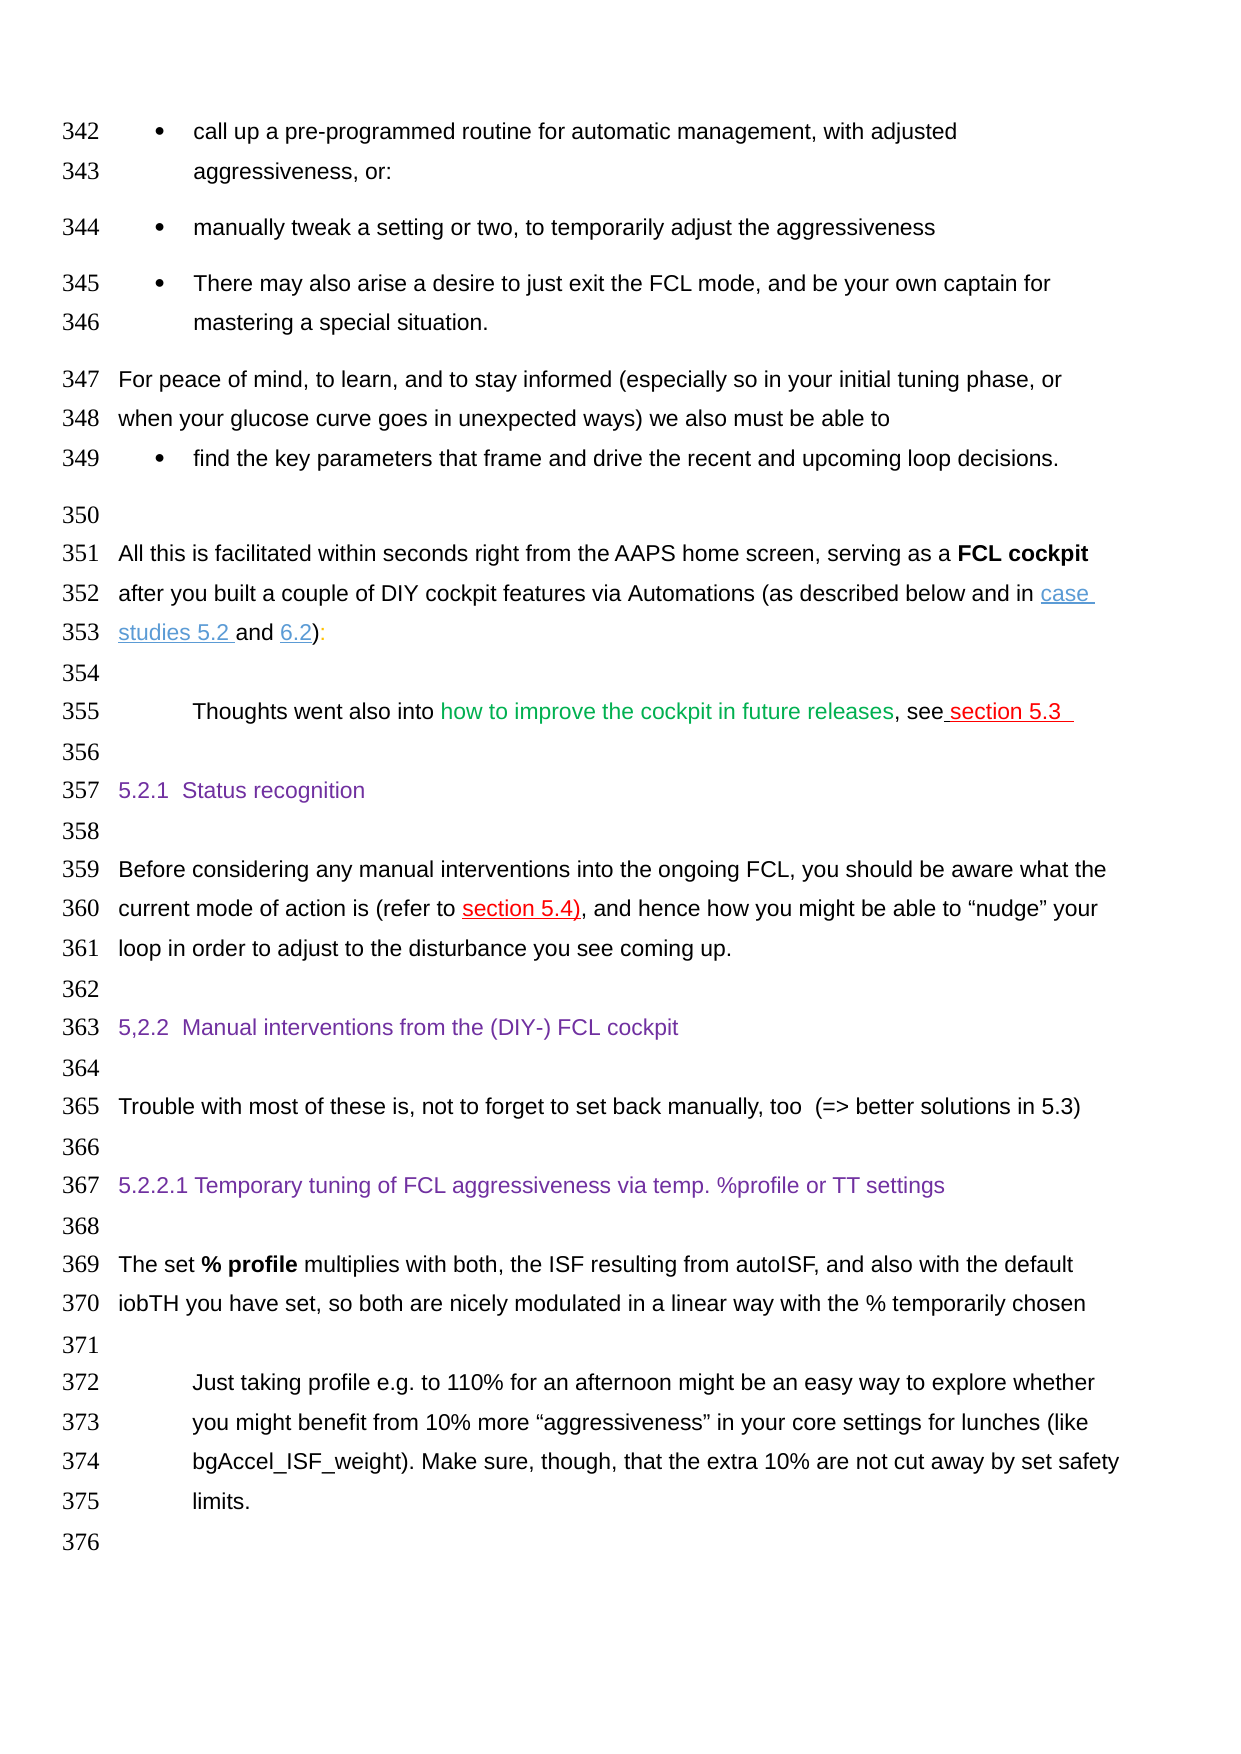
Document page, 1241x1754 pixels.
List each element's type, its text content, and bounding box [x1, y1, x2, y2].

text All this is facilitated within seconds right from the AAPS home screen, serving as a FCL cockpit after you built a couple of DIY cockpit features via Automations (as described below and in case studies 5.2 and 6.2): [118, 540, 1122, 645]
list find the key parameters that frame and drive the recent and upcoming loop decisions. [156, 444, 1122, 471]
text Just taking profile e.g. to 110% for an afternoon might be an easy way to explore whether you might benefit from 10% more “aggressiveness” in your core settings for lunches (like bgAccel_ISF_weight). Make sure, though, that the extra 10% are not cut away by set safety limits. [192, 1369, 1122, 1514]
list call up a pre-programmed routine for automatic management, with adjusted aggressiveness, or: [156, 118, 1122, 184]
text 5.2.2.1 Temporary tuning of FCL aggressiveness via temp. %profile or TT settings [118, 1172, 1122, 1198]
text Before considering any manual interventions into the ongoing FCL, you should be aware what the current mode of action is (refer to section 5.4), and hence how you might be able to “nudge” your loop in order to adjust to the disturbance you see coming up. [118, 856, 1122, 961]
text Trouble with most of these is, not to forget to set back manually, too (=> better solutions in 5.3) [118, 1093, 1122, 1119]
list manually tweak a setting or two, to temporarily adjust the aggressiveness [156, 214, 1122, 240]
list There may also arise a desire to just exit the FCL mode, and be your own captain for mastering a special situation. [156, 270, 1122, 336]
text 5.2.1 Status recognition [118, 777, 1122, 803]
text The set % profile multiplies with both, the ISF resulting from autoISF, and also with the default iobTH you have set, so both are nicely modulated in a linear way with the % temporarily chosen [118, 1251, 1122, 1317]
text For peace of mind, to learn, and to stay informed (especially so in your initial tuning phase, or when your glucose curve goes in unexpected ways) we also must be able to [118, 366, 1122, 431]
text Thoughts went also into how to improve the cockpit in future releases, see section 5.3 [192, 698, 1122, 724]
text 5,2.2 Manual interventions from the (DIY-) FCL cockpit [118, 1014, 1122, 1040]
